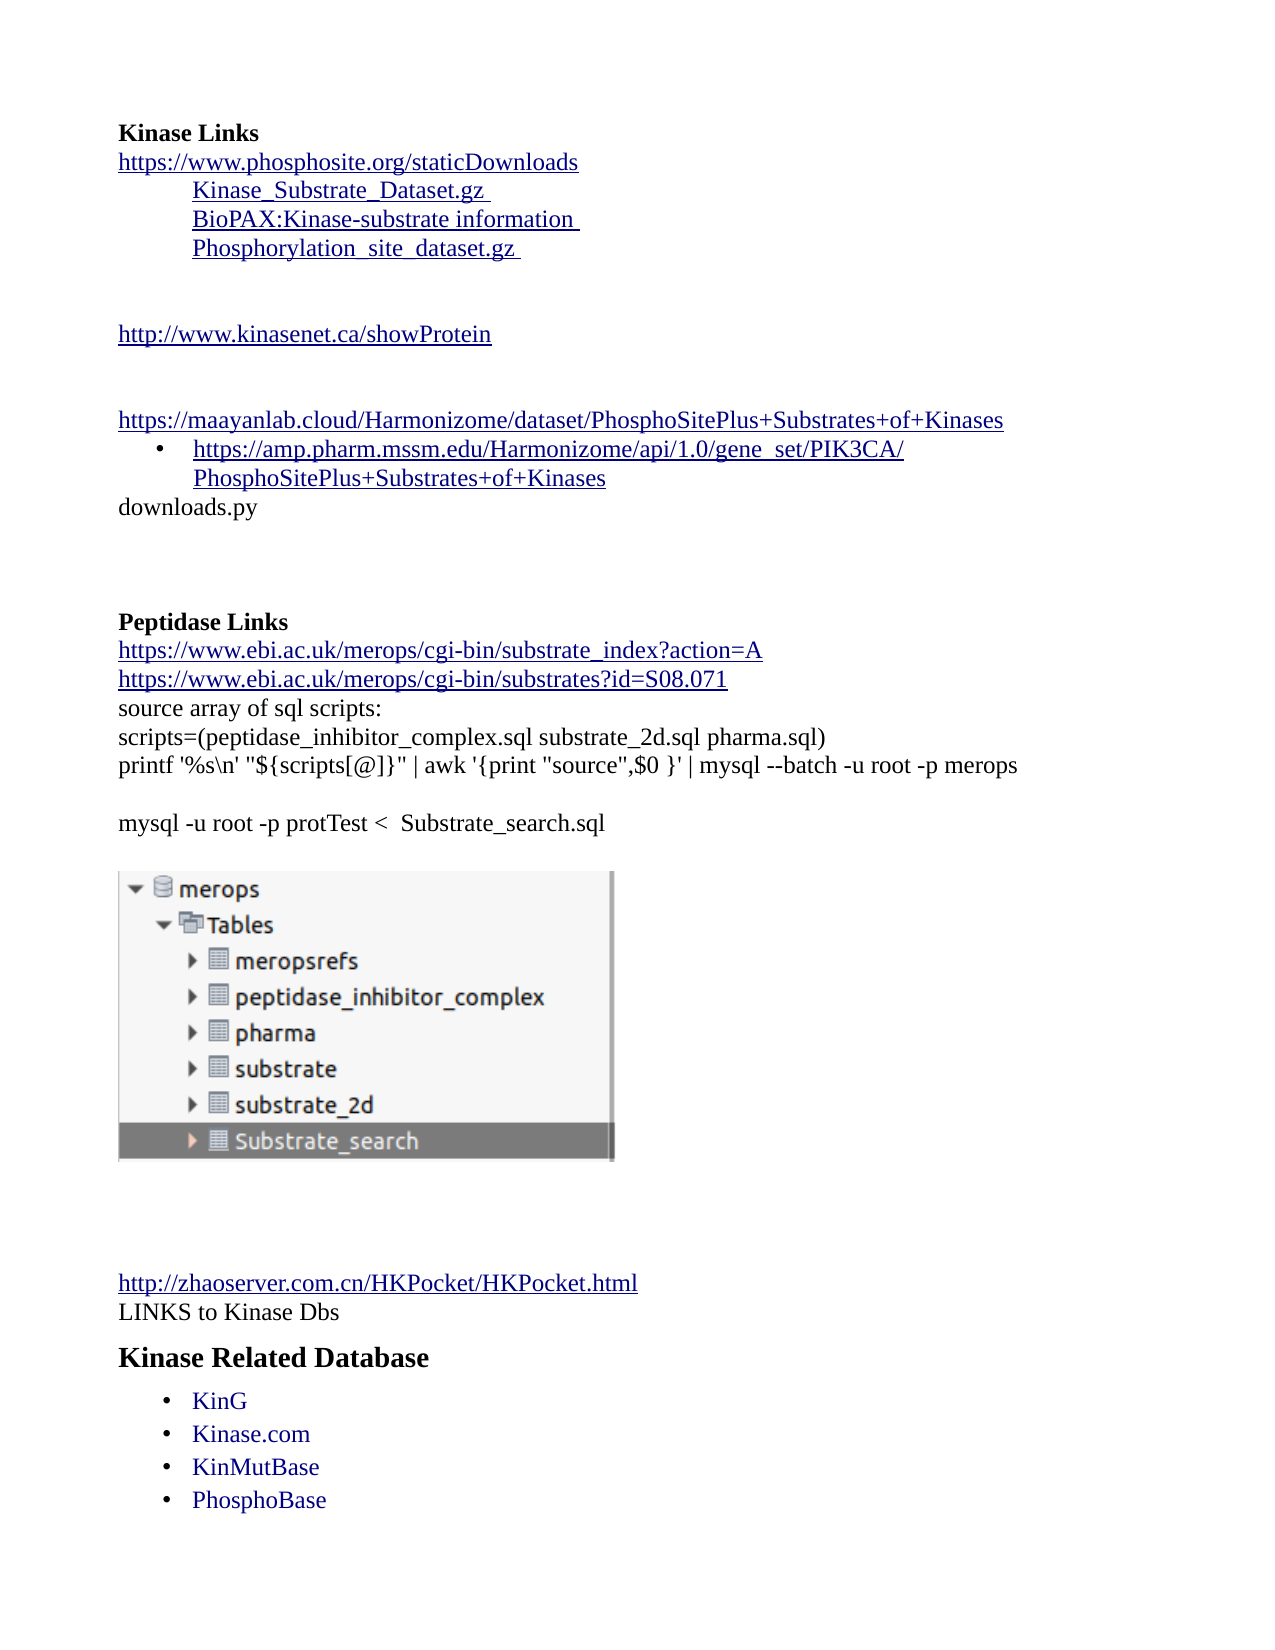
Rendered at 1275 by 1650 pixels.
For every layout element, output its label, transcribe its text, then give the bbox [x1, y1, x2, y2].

text https://www.phosphosite.org/staticDownloads [118, 147, 1157, 176]
list PhosphoBase [162, 1485, 1157, 1514]
text printf '%s\n' "${scripts[@]}" | awk '{print "source",$0 }' | mysql --batch -u root -p merops [118, 751, 1157, 779]
text https://www.ebi.ac.uk/merops/cgi-bin/substrate_index?action=A [118, 636, 1157, 664]
picture [118, 871, 615, 1162]
text scripts=(peptidase_inhibitor_complex.sql substrate_2d.sql pharma.sql) [118, 722, 1157, 751]
text Kinase_Substrate_Dataset.gz [118, 176, 1157, 204]
text downloads.py [118, 492, 1157, 521]
text mysql -u root -p protTest < Substrate_search.sql [118, 808, 1157, 837]
list KinG [162, 1386, 1157, 1415]
text BioPAX:Kinase-substrate information [118, 204, 1157, 233]
text https://maayanlab.cloud/Harmonizome/dataset/PhosphoSitePlus+Substrates+of+Kinases [118, 406, 1157, 434]
text Kinase Links [118, 118, 1157, 147]
text Peptidase Links [118, 607, 1157, 636]
list Kinase.com [162, 1419, 1157, 1448]
text http://www.kinasenet.ca/showProtein [118, 319, 1157, 348]
list https://amp.pharm.mssm.edu/Harmonizome/api/1.0/gene_set/PIK3CA/PhosphoSitePlus+Substrates+of+Kinases [156, 434, 1157, 492]
list KinMutBase [162, 1452, 1157, 1481]
text https://www.ebi.ac.uk/merops/cgi-bin/substrates?id=S08.071 [118, 664, 1157, 693]
text Phosphorylation_site_dataset.gz [118, 233, 1157, 262]
text source array of sql scripts: [118, 693, 1157, 722]
text http://zhaoserver.com.cn/HKPocket/HKPocket.html [118, 1268, 1157, 1297]
subtitle Kinase Related Database [118, 1340, 1157, 1374]
text LINKS to Kinase Dbs [118, 1297, 1157, 1326]
